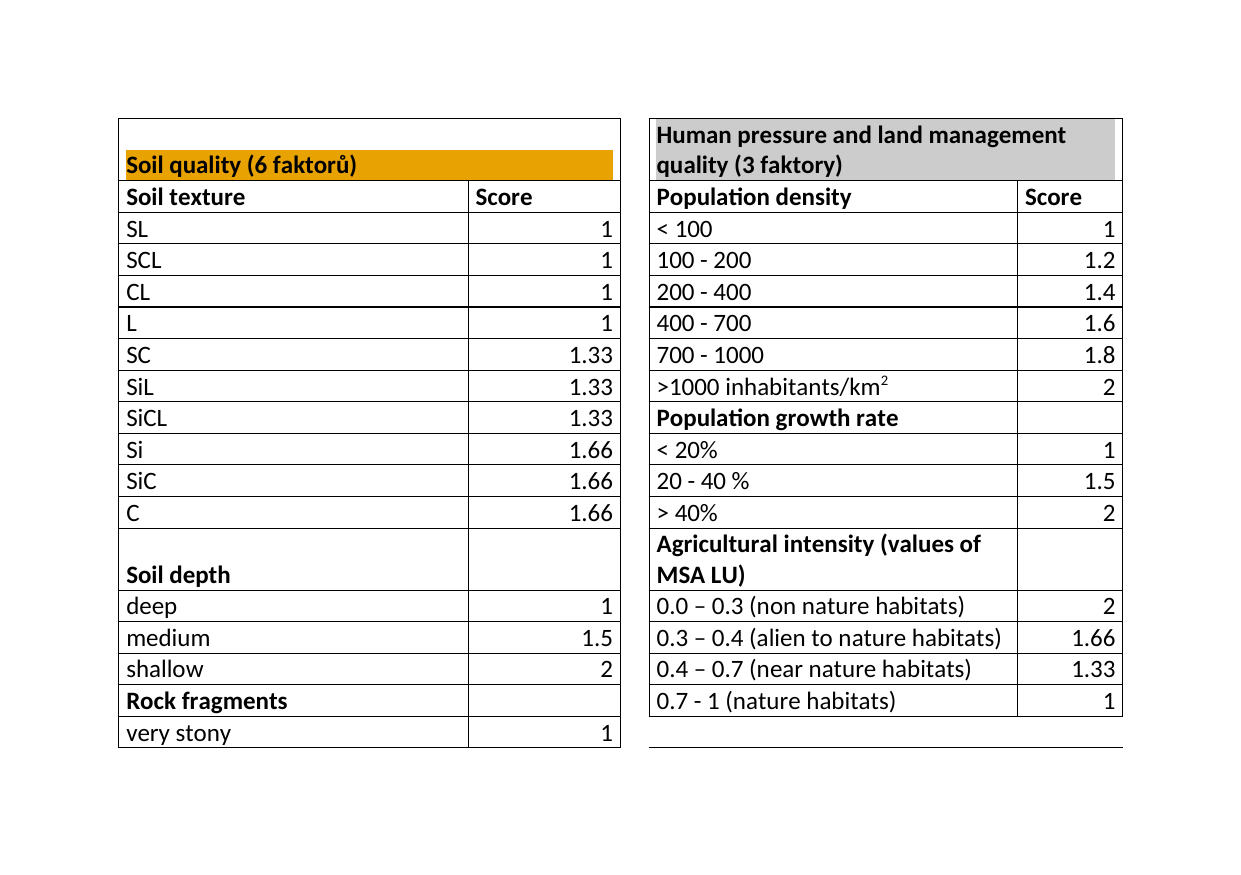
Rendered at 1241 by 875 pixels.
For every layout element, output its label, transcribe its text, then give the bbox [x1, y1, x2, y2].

table_cell Soil texture [119, 181, 468, 212]
table_cell 0.7 - 1 (nature habitats) [650, 685, 1017, 716]
table_cell 0.4 – 0.7 (near nature habitats) [650, 654, 1017, 684]
table_cell 1 [469, 717, 620, 747]
table_cell 200 - 400 [650, 276, 1017, 306]
table_cell Score [469, 181, 620, 212]
table_cell 2 [469, 654, 620, 684]
table_cell very stony [119, 717, 468, 747]
table_cell 1.4 [1018, 276, 1122, 306]
table_cell deep [119, 591, 468, 621]
table_cell medium [119, 622, 468, 653]
table_cell [621, 180, 649, 212]
table_cell 1.66 [469, 465, 620, 496]
table_cell 1 [469, 213, 620, 243]
table_cell [621, 370, 649, 401]
table_cell SL [119, 213, 468, 243]
table_cell [621, 275, 649, 306]
table_cell 1.6 [1018, 308, 1122, 338]
table_cell 1.5 [1018, 465, 1122, 496]
table_cell [621, 528, 649, 589]
table_cell shallow [119, 654, 468, 684]
table_cell [621, 684, 649, 716]
table_cell >1000 inhabitants/km2 [650, 371, 1017, 401]
table_cell 1 [1018, 213, 1122, 243]
table_cell 700 - 1000 [650, 339, 1017, 369]
table_cell 1 [469, 244, 620, 275]
table_cell [1018, 717, 1123, 747]
table_cell 400 - 700 [650, 308, 1017, 338]
table_cell 0.0 – 0.3 (non nature habitats) [650, 591, 1017, 621]
table_cell 1.2 [1018, 244, 1122, 275]
table_cell [621, 590, 649, 621]
table_cell 20 - 40 % [650, 465, 1017, 496]
table_cell Population density [650, 181, 1017, 212]
table_cell Rock fragments [119, 685, 468, 716]
table_cell [1018, 529, 1122, 589]
table_cell < 20% [650, 434, 1017, 464]
table_cell 1.33 [469, 402, 620, 433]
table_cell [621, 433, 649, 464]
table_cell [621, 716, 649, 747]
table_cell [621, 212, 649, 243]
table_cell 2 [1018, 371, 1122, 401]
table_cell 1.8 [1018, 339, 1122, 369]
table_cell [649, 717, 1017, 747]
table_cell [621, 621, 649, 653]
table_cell 1 [469, 308, 620, 338]
table_cell [621, 306, 649, 338]
table_cell 1.5 [469, 622, 620, 653]
table_cell 1.33 [469, 371, 620, 401]
table_cell SiL [119, 371, 468, 401]
table_cell 2 [1018, 497, 1122, 527]
table_cell 1 [469, 276, 620, 306]
table_cell [621, 338, 649, 369]
table_cell Population growth rate [650, 402, 1017, 433]
table_cell SCL [119, 244, 468, 275]
table_cell 2 [1018, 591, 1122, 621]
table_cell [621, 243, 649, 275]
table_cell 0.3 – 0.4 (alien to nature habitats) [650, 622, 1017, 653]
table_cell < 100 [650, 213, 1017, 243]
table_cell [621, 464, 649, 496]
table_cell > 40% [650, 497, 1017, 527]
table_cell Si [119, 434, 468, 464]
table_cell SiCL [119, 402, 468, 433]
table_cell [621, 496, 649, 527]
table_cell 1.66 [469, 497, 620, 527]
table_cell 1.33 [469, 339, 620, 369]
table_cell L [119, 308, 468, 338]
table_cell SC [119, 339, 468, 369]
table_cell 1.66 [1018, 622, 1122, 653]
table_cell [621, 653, 649, 684]
table_header [621, 118, 649, 180]
table_cell [469, 529, 620, 589]
table_cell 1 [1018, 434, 1122, 464]
table_cell 1.33 [1018, 654, 1122, 684]
table_cell 1.66 [469, 434, 620, 464]
table_cell SiC [119, 465, 468, 496]
table_cell Soil depth [119, 529, 468, 589]
table_cell Agricultural intensity (values of MSA LU) [650, 529, 1017, 589]
table_cell Score [1018, 181, 1122, 212]
table_cell CL [119, 276, 468, 306]
table_cell 1 [1018, 685, 1122, 716]
table_cell 1 [469, 591, 620, 621]
table_cell 100 - 200 [650, 244, 1017, 275]
table_cell C [119, 497, 468, 527]
table_cell [1018, 402, 1122, 433]
table_cell [621, 401, 649, 433]
table_cell [469, 685, 620, 716]
table_header Soil quality (6 faktorů) [119, 119, 620, 180]
